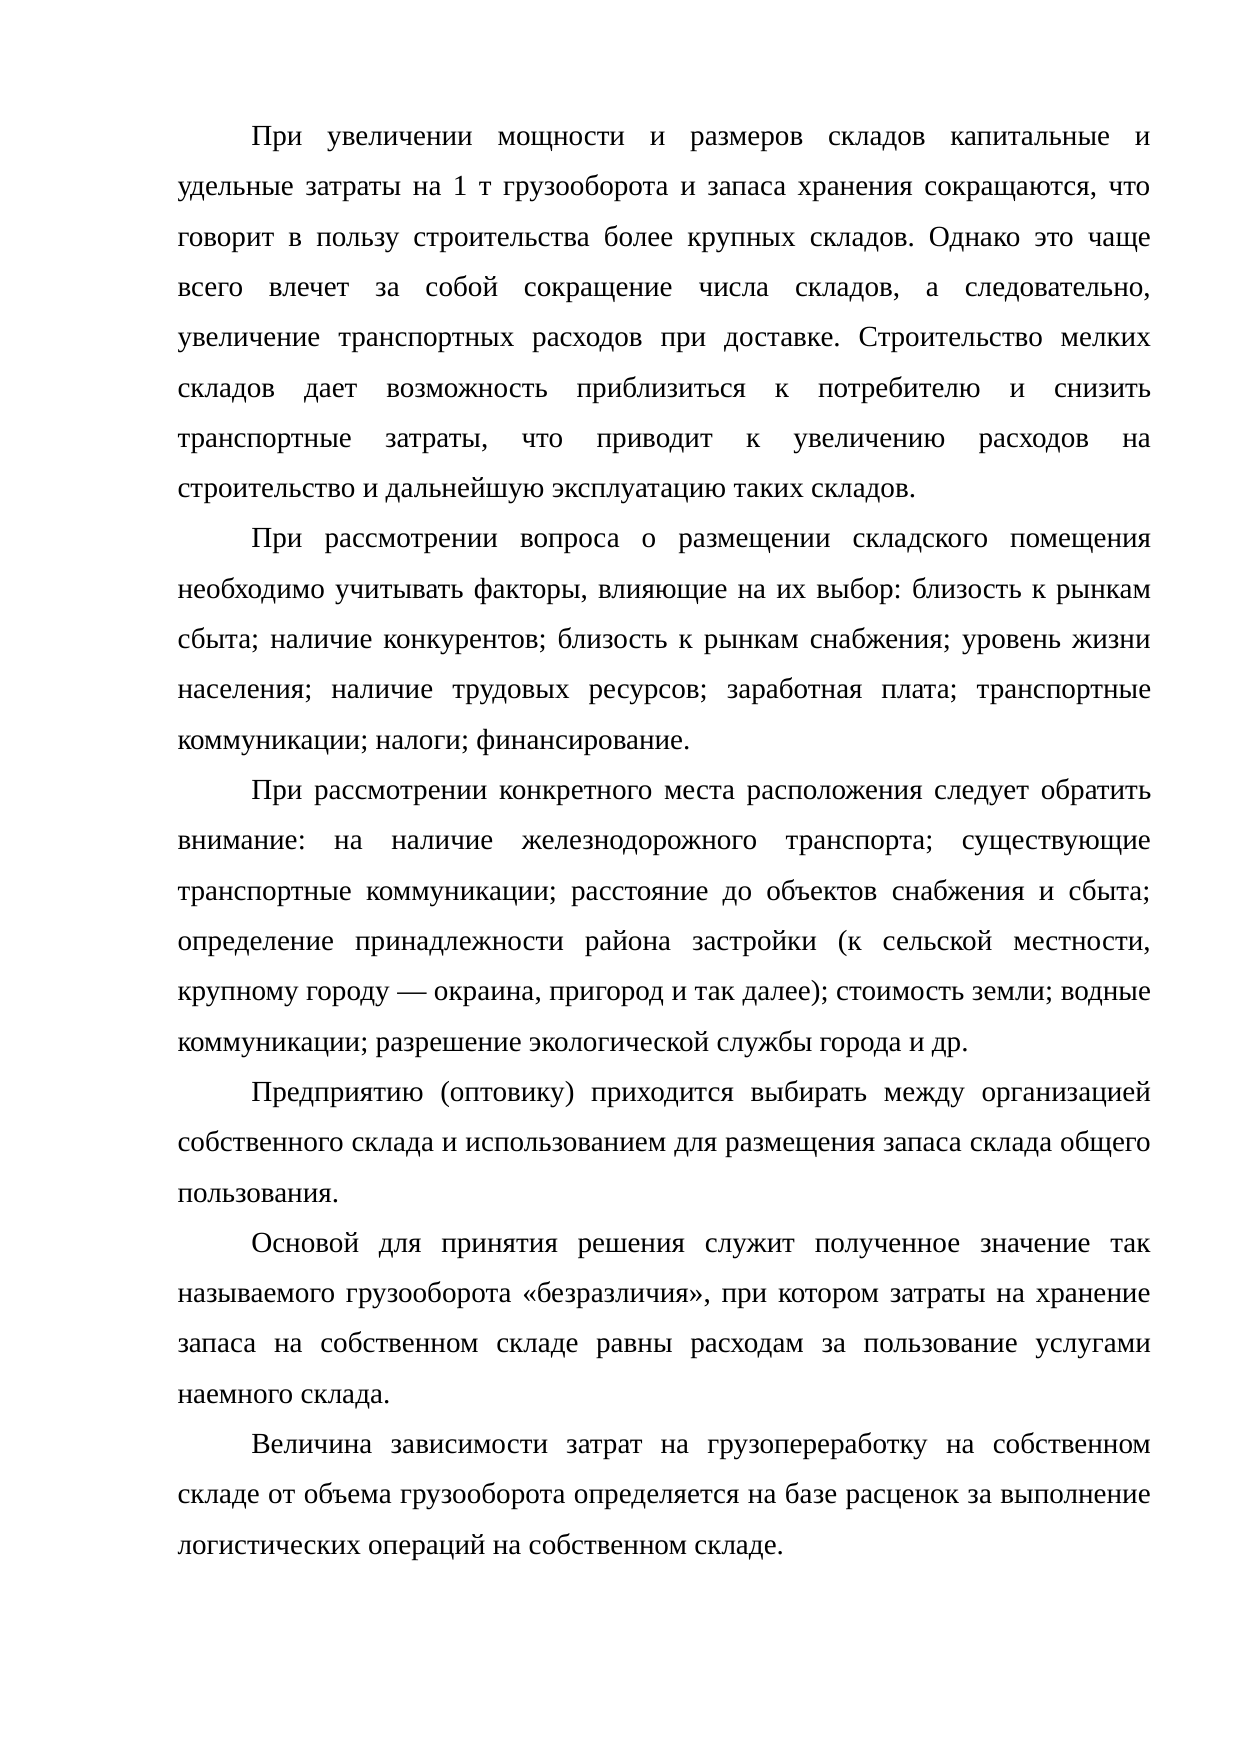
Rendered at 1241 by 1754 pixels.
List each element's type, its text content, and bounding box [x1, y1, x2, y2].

text При увеличении мощности и размеров складов капитальные и удельные затраты на 1 т грузооборота и запаса хранения сокращаются, что говорит в пользу строительства более крупных складов. Однако это чаще всего влечет за собой сокращение числа складов, а следовательно, увеличение транспортных расходов при доставке. Строительство мелких складов дает возможность приблизиться к потребителю и снизить транспортные затраты, что приводит к увеличению расходов на строительство и дальнейшую эксплуатацию таких складов. [177, 118, 1152, 504]
text Величина зависимости затрат на грузопереработку на собственном складе от объема грузооборота определяется на базе расценок за выполнение логистических операций на собственном складе. [177, 1426, 1152, 1560]
text При рассмотрении вопроса о размещении складского помещения необходимо учитывать факторы, влияющие на их выбор: близость к рынкам сбыта; наличие конкурентов; близость к рынкам снабжения; уровень жизни населения; наличие трудовых ресурсов; заработная плата; транспортные коммуникации; налоги; финансирование. [177, 521, 1152, 755]
text При рассмотрении конкретного места расположения следует обратить внимание: на наличие железнодорожного транспорта; существующие транспортные коммуникации; расстояние до объектов снабжения и сбыта; определение принадлежности района застройки (к сельской местности, крупному городу — окраина, пригород и так далее); стоимость земли; водные коммуникации; разрешение экологической службы города и др. [177, 772, 1152, 1057]
text Основой для принятия решения служит полученное значение так называемого грузооборота «безразличия», при котором затраты на хранение запаса на собственном складе равны расходам за пользование услугами наемного склада. [177, 1225, 1152, 1409]
text Предприятию (оптовику) приходится выбирать между организацией собственного склада и использованием для размещения запаса склада общего пользования. [177, 1074, 1152, 1208]
